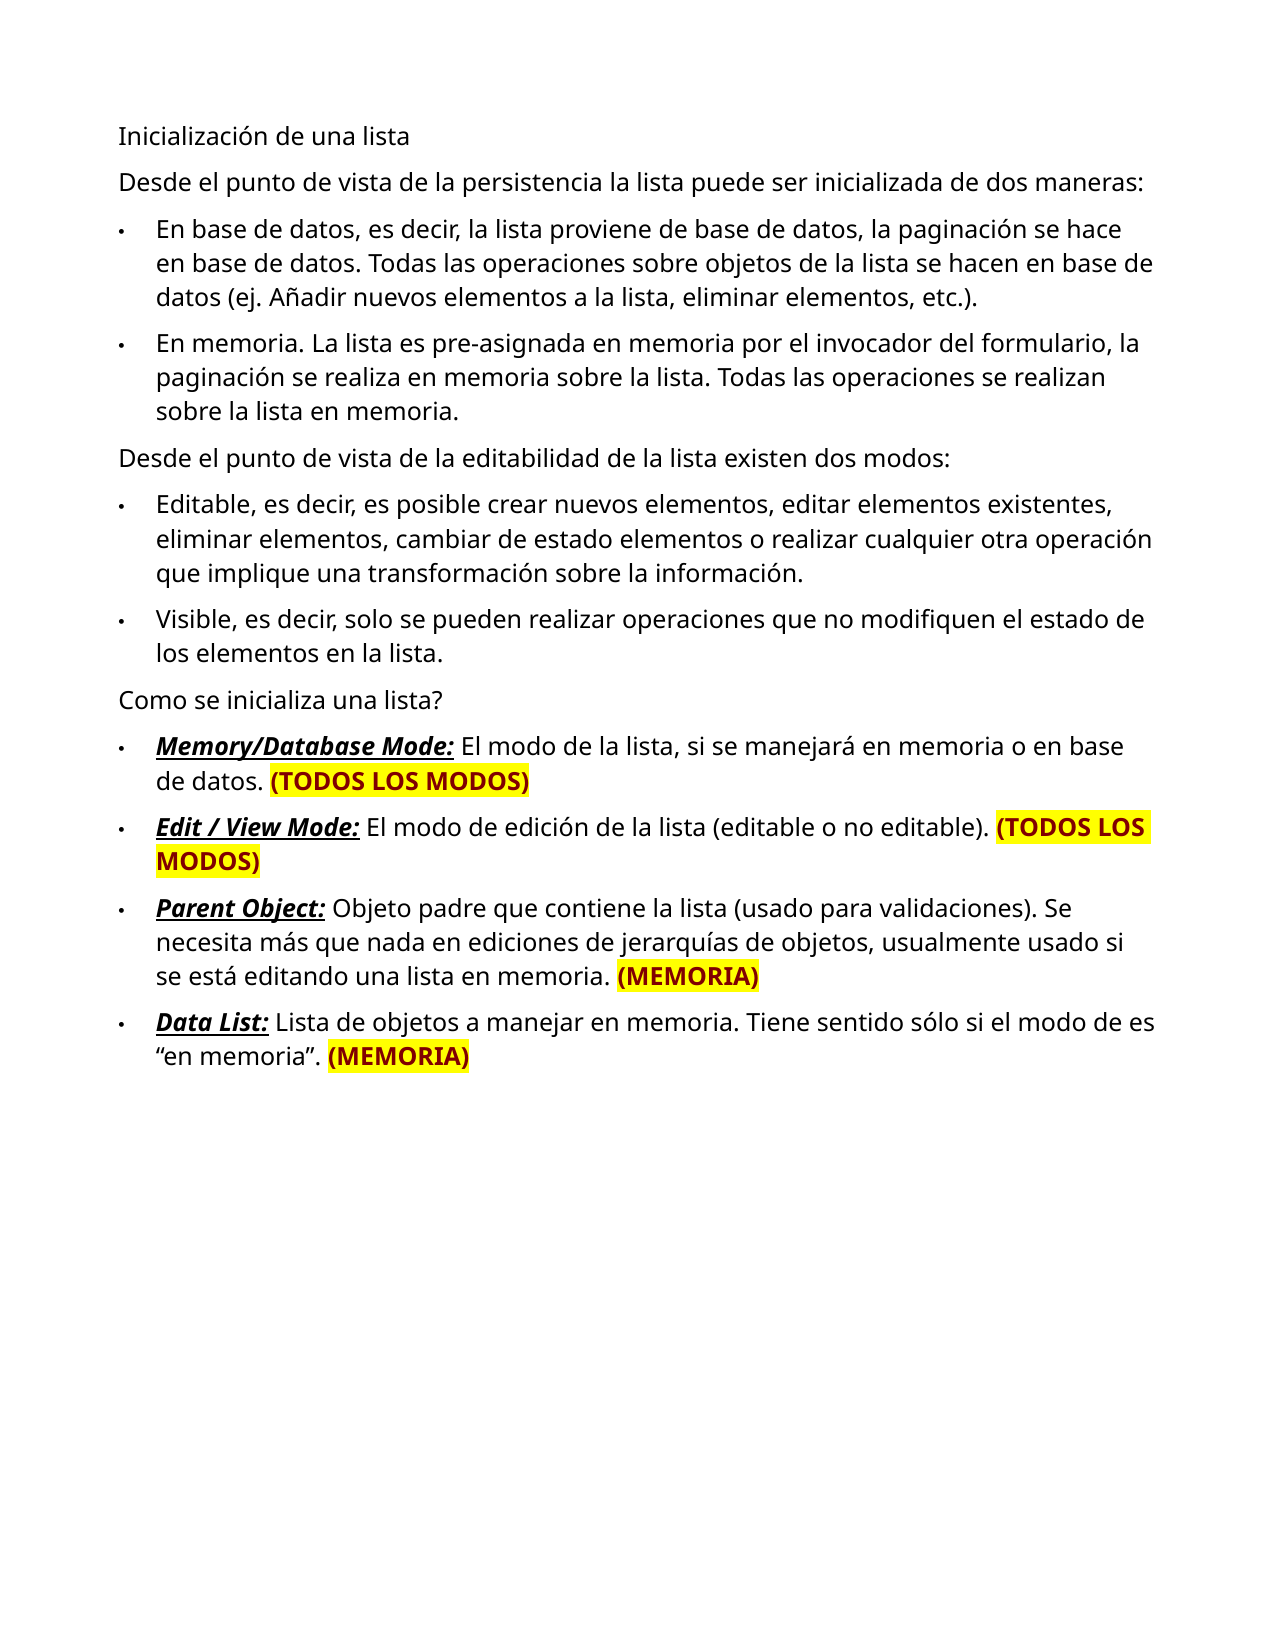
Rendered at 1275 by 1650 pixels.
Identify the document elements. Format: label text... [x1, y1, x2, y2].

text Como se inicializa una lista? [118, 682, 1157, 717]
list Edit / View Mode: El modo de edición de la lista (editable o no editable). (TODOS LOS MODOS) [118, 810, 1157, 878]
text Desde el punto de vista de la editabilidad de la lista existen dos modos: [118, 441, 1157, 475]
list Data List: Lista de objetos a manejar en memoria. Tiene sentido sólo si el modo de es “en memoria”. (MEMORIA) [118, 1005, 1157, 1073]
list En base de datos, es decir, la lista proviene de base de datos, la paginación se hace en base de datos. Todas las operaciones sobre objetos de la lista se hacen en base de datos (ej. Añadir nuevos elementos a la lista, eliminar elementos, etc.). [118, 211, 1157, 313]
list Memory/Database Mode: El modo de la lista, si se manejará en memoria o en base de datos. (TODOS LOS MODOS) [118, 729, 1157, 797]
text Desde el punto de vista de la persistencia la lista puede ser inicializada de dos maneras: [118, 165, 1157, 199]
list Editable, es decir, es posible crear nuevos elementos, editar elementos existentes, eliminar elementos, cambiar de estado elementos o realizar cualquier otra operación que implique una transformación sobre la información. [118, 487, 1157, 589]
text Inicialización de una lista [118, 118, 1157, 152]
list En memoria. La lista es pre-asignada en memoria por el invocador del formulario, la paginación se realiza en memoria sobre la lista. Todas las operaciones se realizan sobre la lista en memoria. [118, 326, 1157, 428]
list Parent Object: Objeto padre que contiene la lista (usado para validaciones). Se necesita más que nada en ediciones de jerarquías de objetos, usualmente usado si se está editando una lista en memoria. (MEMORIA) [118, 890, 1157, 992]
list Visible, es decir, solo se pueden realizar operaciones que no modifiquen el estado de los elementos en la lista. [118, 602, 1157, 670]
